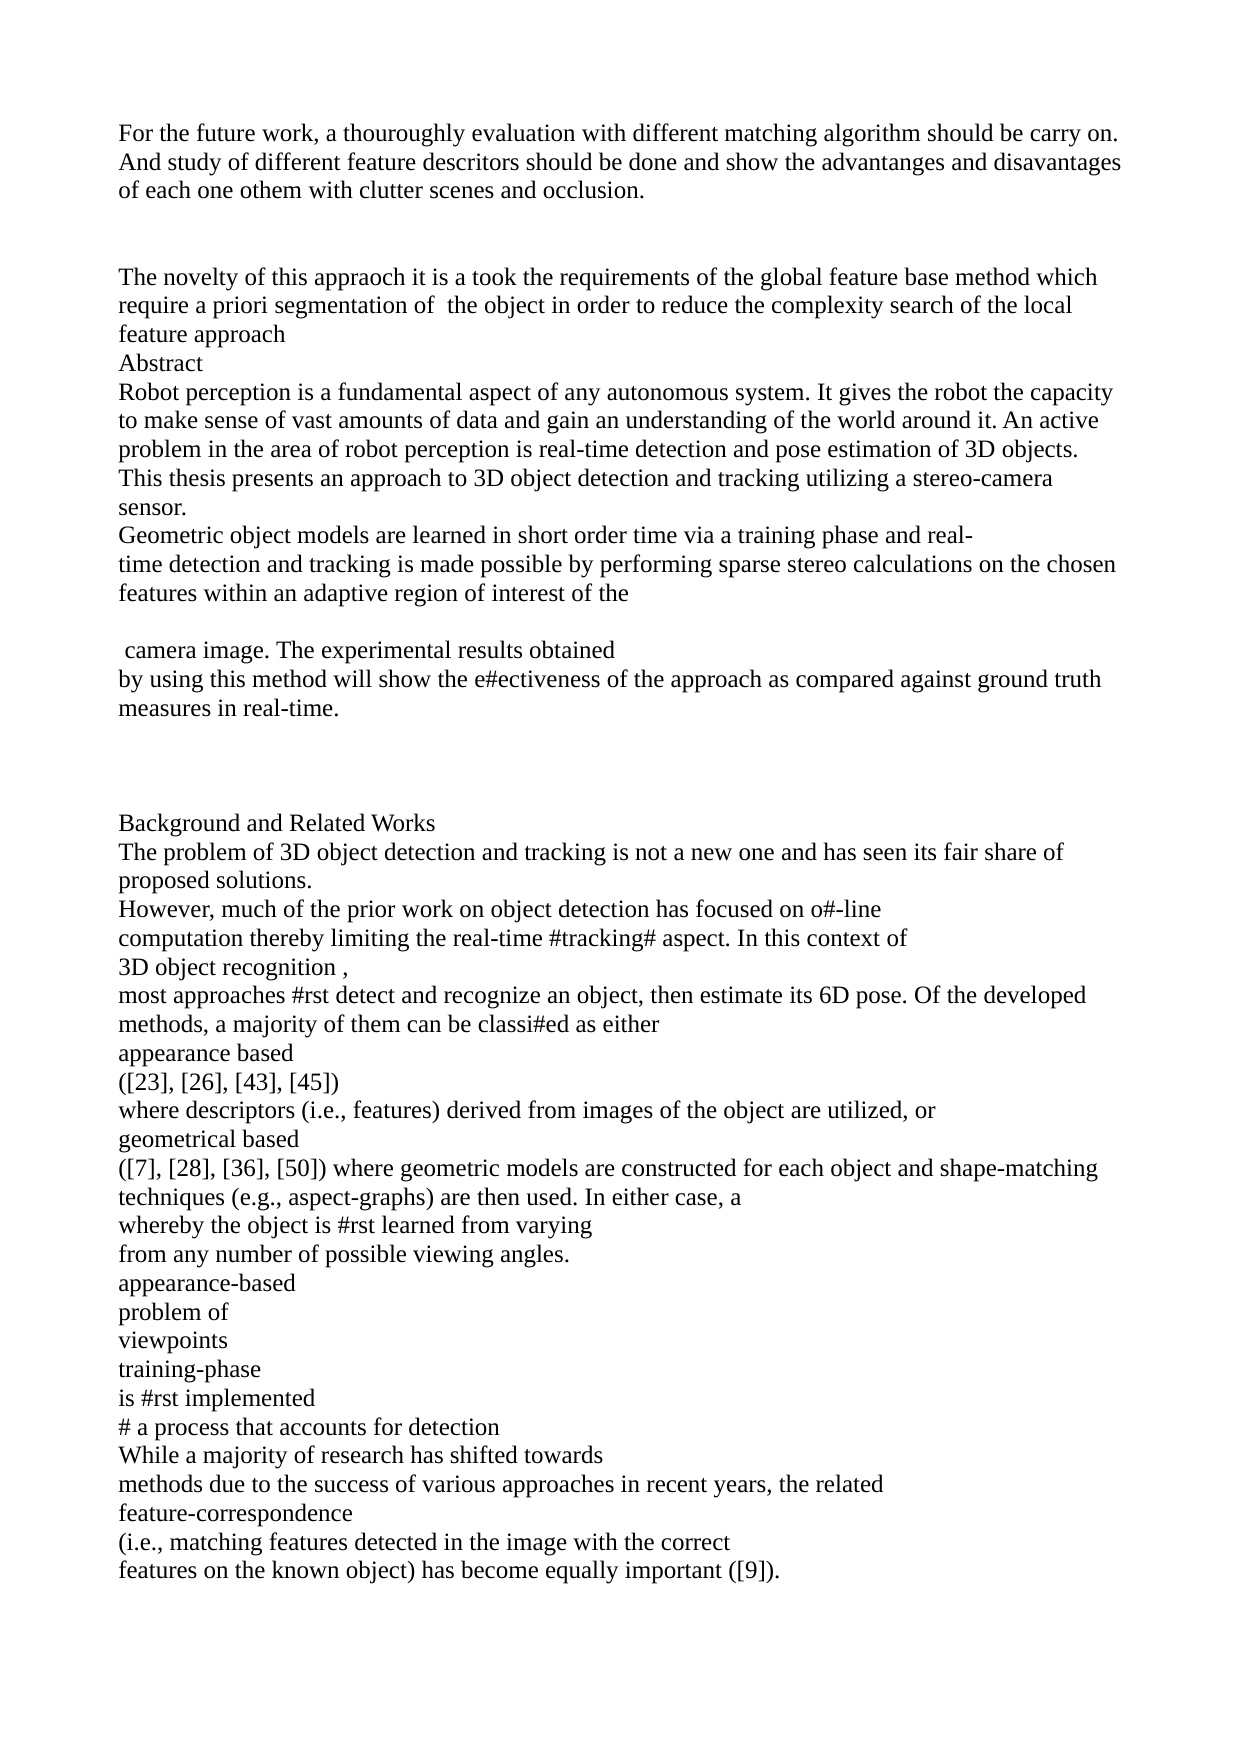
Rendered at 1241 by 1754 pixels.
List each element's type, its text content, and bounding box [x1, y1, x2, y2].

text Background and Related Works [118, 808, 1122, 837]
text ([23], [26], [43], [45]) [118, 1067, 1122, 1096]
text training-phase [118, 1354, 1122, 1383]
text Robot perception is a fundamental aspect of any autonomous system. It gives the robot the capacity [118, 377, 1122, 406]
text where descriptors (i.e., features) derived from images of the object are utilized, or [118, 1096, 1122, 1124]
text feature-correspondence [118, 1498, 1122, 1527]
text computation thereby limiting the real-time #tracking# aspect. In this context of [118, 923, 1122, 952]
text For the future work, a thouroughly evaluation with different matching algorithm should be carry on. And study of different feature descritors should be done and show the advantanges and disavantages of each one othem with clutter scenes and occlusion. [118, 118, 1122, 204]
text features on the known object) has become equally important ([9]). [118, 1556, 1122, 1584]
text features within an adaptive region of interest of the [118, 578, 1122, 607]
text problem in the area of robot perception is real-time detection and pose estimation of 3D objects. [118, 434, 1122, 463]
text sensor. [118, 492, 1122, 521]
text The problem of 3D object detection and tracking is not a new one and has seen its fair share of [118, 837, 1122, 866]
text by using this method will show the e#ectiveness of the approach as compared against ground truth [118, 664, 1122, 693]
text ([7], [28], [36], [50]) where geometric models are constructed for each object and shape-matching [118, 1153, 1122, 1182]
text problem of [118, 1297, 1122, 1326]
text Geometric object models are learned in short order time via a training phase and real- [118, 521, 1122, 549]
text methods due to the success of various approaches in recent years, the related [118, 1469, 1122, 1498]
text 3D object recognition , [118, 952, 1122, 981]
text most approaches #rst detect and recognize an object, then estimate its 6D pose. Of the developed [118, 981, 1122, 1009]
text time detection and tracking is made possible by performing sparse stereo calculations on the chosen [118, 549, 1122, 578]
text # a process that accounts for detection [118, 1412, 1122, 1441]
text methods, a majority of them can be classi#ed as either [118, 1009, 1122, 1038]
text proposed solutions. [118, 866, 1122, 894]
text Abstract [118, 348, 1122, 377]
text appearance based [118, 1038, 1122, 1067]
text is #rst implemented [118, 1383, 1122, 1412]
text whereby the object is #rst learned from varying [118, 1211, 1122, 1239]
text However, much of the prior work on object detection has focused on o#-line [118, 894, 1122, 923]
text This thesis presents an approach to 3D object detection and tracking utilizing a stereo-camera [118, 463, 1122, 492]
text appearance-based [118, 1268, 1122, 1297]
text from any number of possible viewing angles. [118, 1239, 1122, 1268]
text geometrical based [118, 1124, 1122, 1153]
text measures in real-time. [118, 693, 1122, 722]
text viewpoints [118, 1326, 1122, 1354]
text to make sense of vast amounts of data and gain an understanding of the world around it. An active [118, 406, 1122, 434]
text camera image. The experimental results obtained [118, 636, 1122, 664]
text The novelty of this appraoch it is a took the requirements of the global feature base method which require a priori segmentation of the object in order to reduce the complexity search of the local feature approach [118, 262, 1122, 348]
text techniques (e.g., aspect-graphs) are then used. In either case, a [118, 1182, 1122, 1211]
text (i.e., matching features detected in the image with the correct [118, 1527, 1122, 1556]
text While a majority of research has shifted towards [118, 1441, 1122, 1469]
